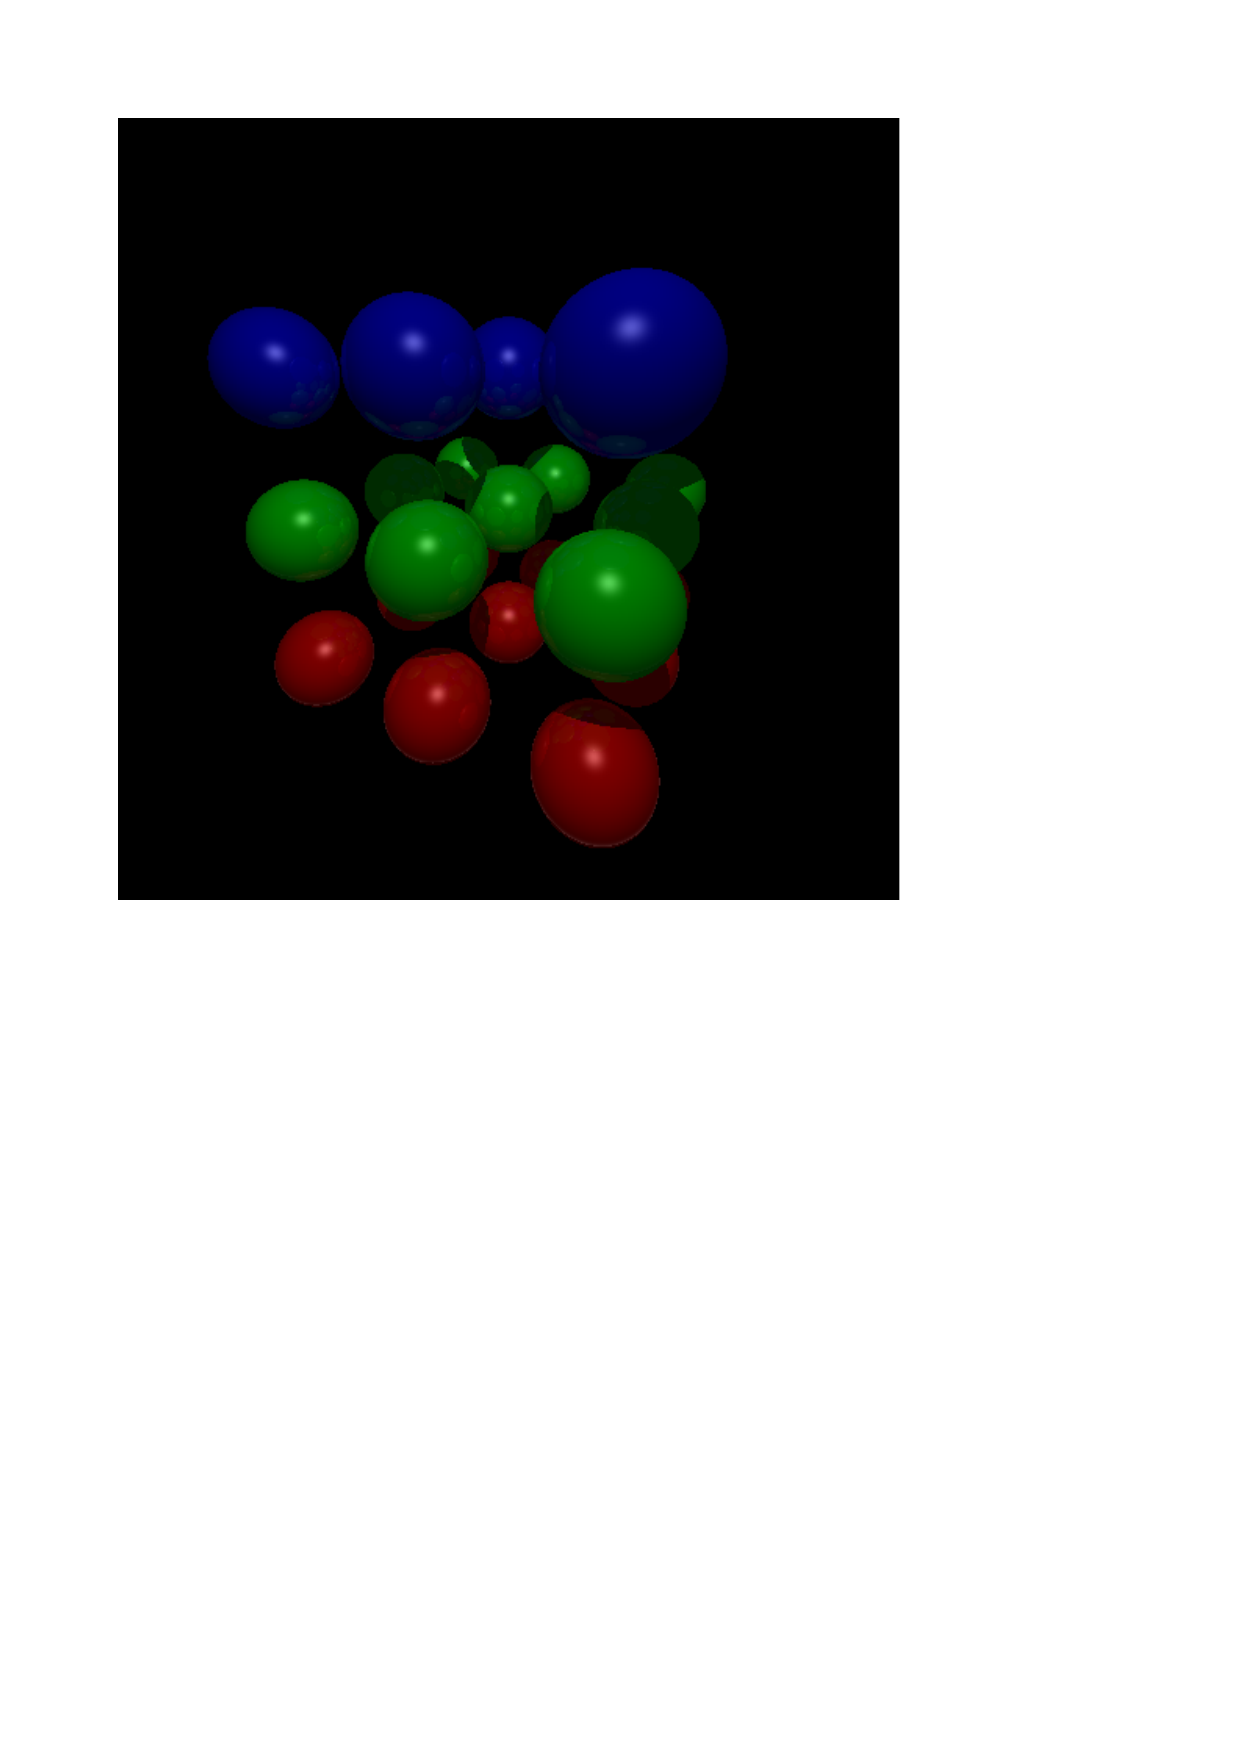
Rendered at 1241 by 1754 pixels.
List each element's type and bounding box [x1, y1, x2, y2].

picture [118, 118, 900, 900]
